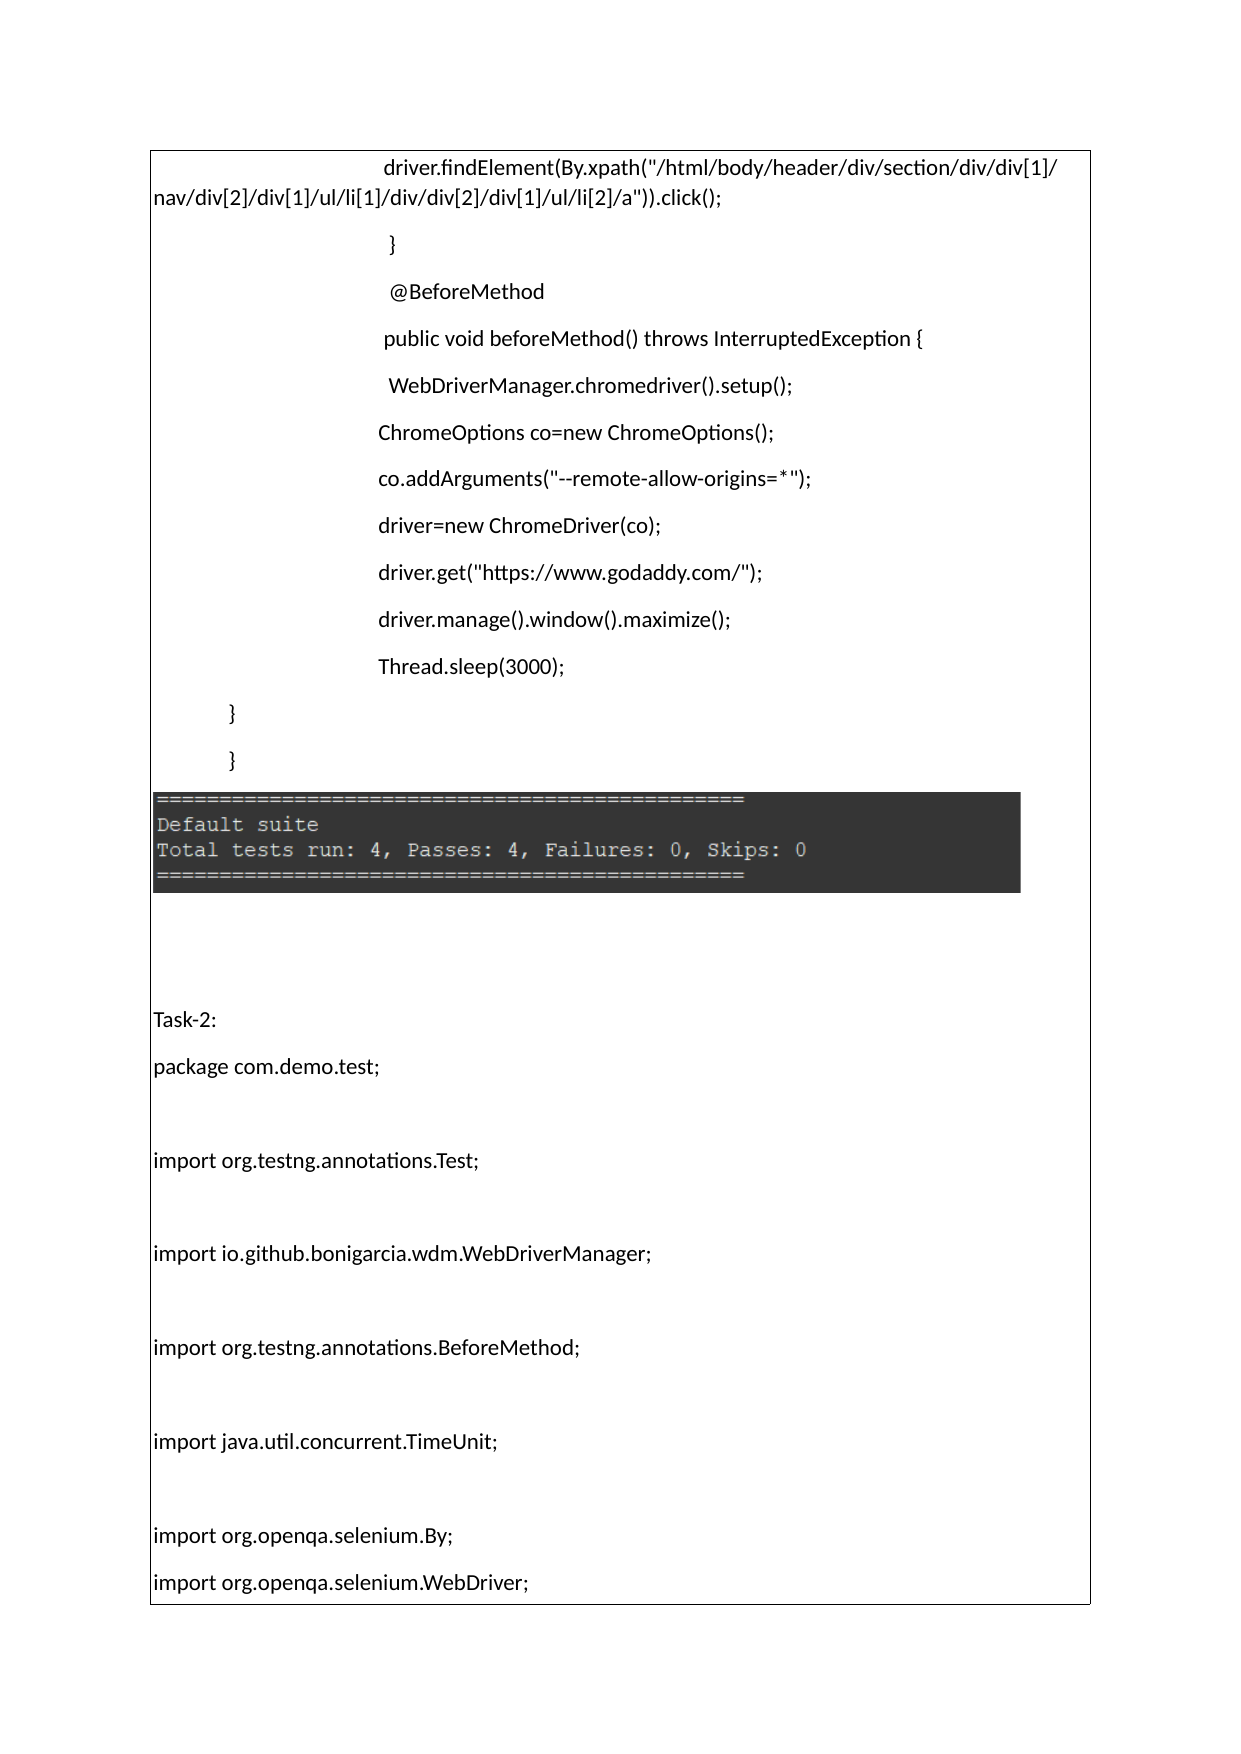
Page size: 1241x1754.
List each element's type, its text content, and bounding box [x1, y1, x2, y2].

text } [153, 699, 1087, 727]
text WebDriverManager.chromedriver().setup(); [153, 371, 1087, 399]
text import org.openqa.selenium.By; [153, 1521, 1087, 1549]
text public void beforeMethod() throws InterruptedException { [153, 324, 1087, 352]
text driver=new ChromeDriver(co); [153, 511, 1087, 539]
text import org.testng.annotations.BeforeMethod; [153, 1333, 1087, 1361]
text } [153, 230, 1087, 258]
text @BeforeMethod [153, 277, 1087, 305]
picture [153, 792, 1021, 893]
text import java.util.concurrent.TimeUnit; [153, 1427, 1087, 1455]
text co.addArguments("--remote-allow-origins=*"); [153, 464, 1087, 492]
text driver.manage().window().maximize(); [153, 605, 1087, 633]
text package com.demo.test; [153, 1052, 1087, 1080]
text import org.openqa.selenium.WebDriver; [153, 1568, 1087, 1596]
text Thread.sleep(3000); [153, 652, 1087, 680]
text ChromeOptions co=new ChromeOptions(); [153, 418, 1087, 446]
text import org.testng.annotations.Test; [153, 1146, 1087, 1174]
text driver.get("https://www.godaddy.com/"); [153, 558, 1087, 586]
text } [153, 746, 1087, 774]
text Task-2: [153, 1005, 1087, 1033]
text driver.findElement(By.xpath("/html/body/header/div/section/div/div[1]/nav/div[2]/div[1]/ul/li[1]/div/div[2]/div[1]/ul/li[2]/a")).click(); [153, 153, 1087, 211]
text import io.github.bonigarcia.wdm.WebDriverManager; [153, 1239, 1087, 1268]
